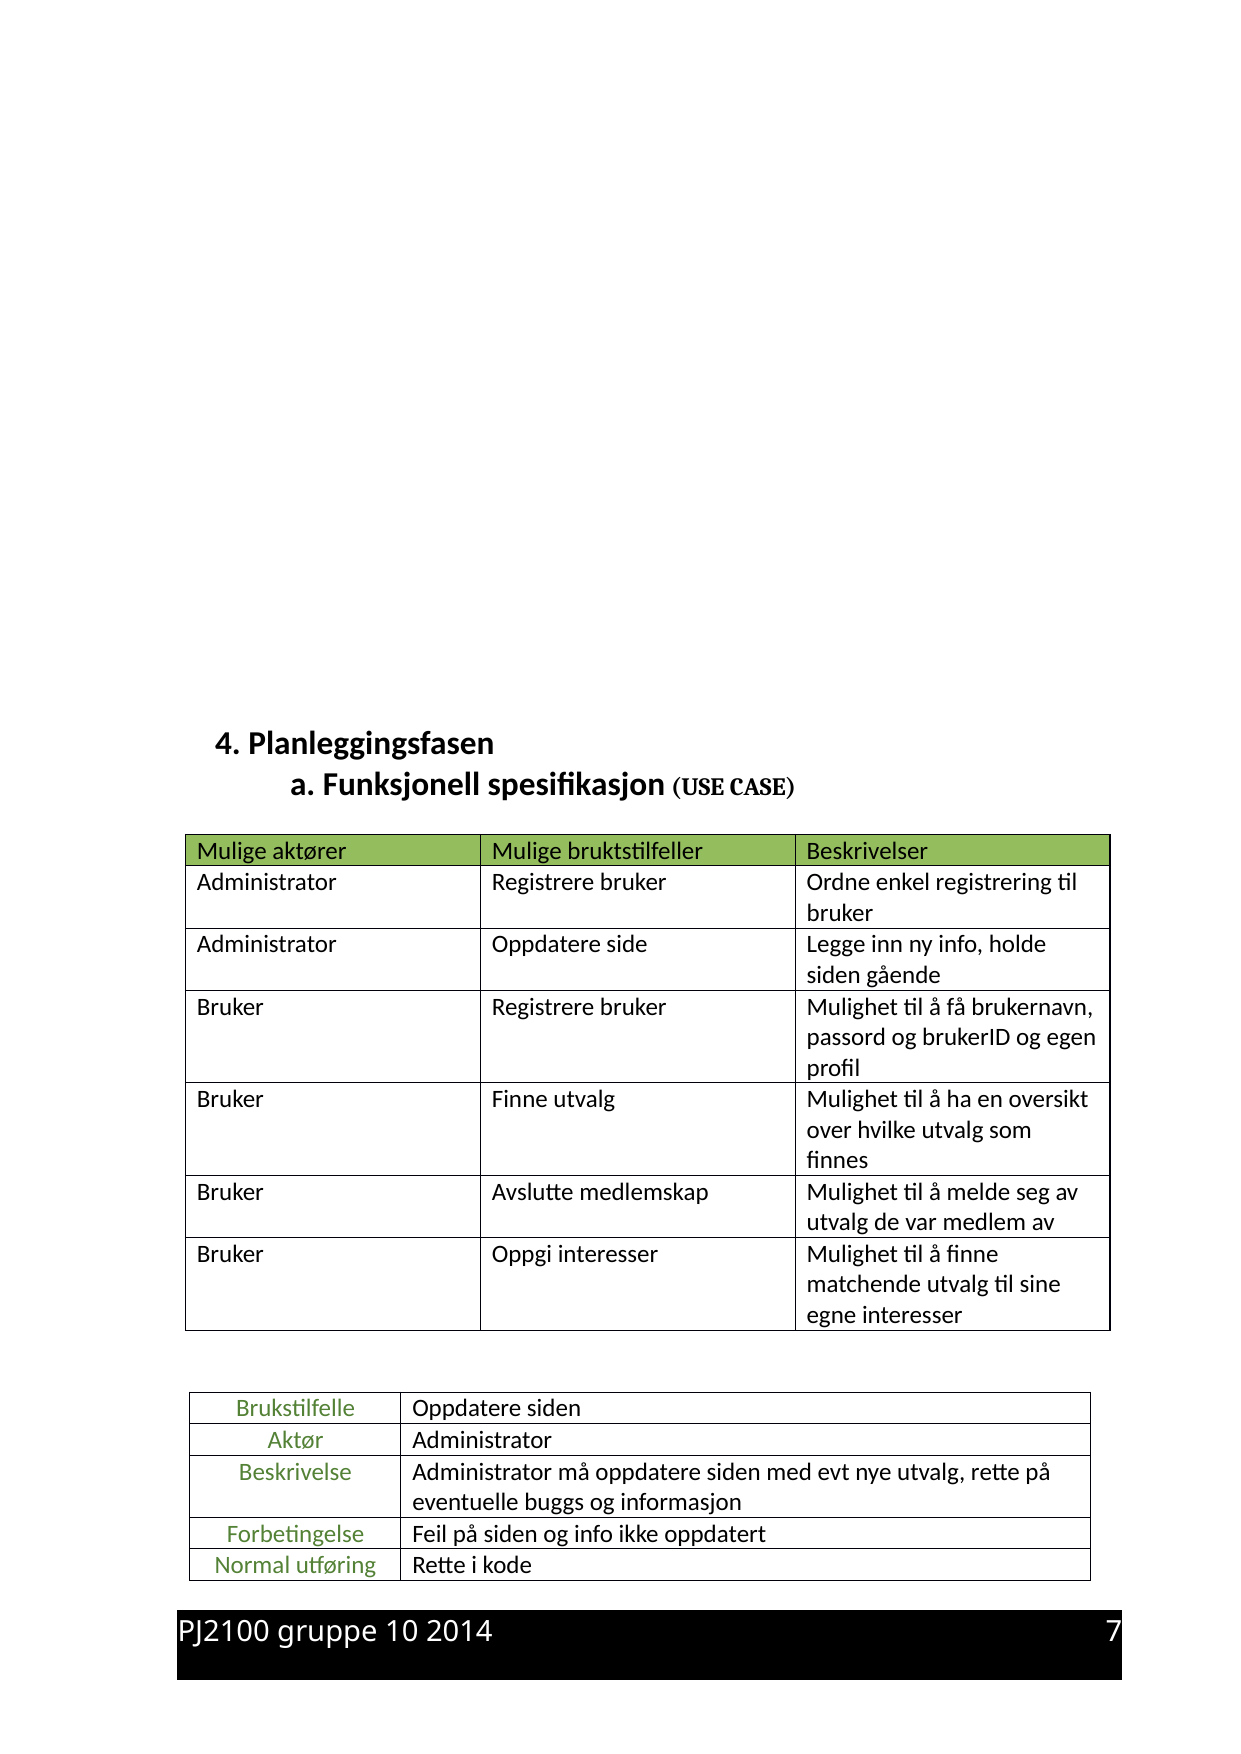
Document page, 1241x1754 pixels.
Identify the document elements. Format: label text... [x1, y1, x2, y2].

table_cell Mulighet til å ha en oversikt over hvilke utvalg som finnes [796, 1083, 1109, 1175]
table_cell Registrere bruker [481, 991, 795, 1082]
table_cell Administrator [186, 866, 480, 927]
table_cell Oppdatere side [481, 929, 795, 989]
table_header Oppdatere siden [401, 1393, 1090, 1423]
table_header Mulige bruktstilfeller [481, 835, 795, 865]
table_cell Oppgi interesser [481, 1238, 795, 1329]
table_cell Aktør [190, 1424, 400, 1455]
table_cell Avslutte medlemskap [481, 1176, 795, 1237]
subtitle 4. Planleggingsfasen [177, 722, 1122, 763]
table_cell Bruker [186, 1238, 480, 1329]
subtitle a. Funksjonell spesifikasjon (USE CASE) [252, 763, 1122, 803]
table_cell Normal utføring [190, 1549, 400, 1580]
table_cell Administrator [401, 1424, 1090, 1455]
table_cell Legge inn ny info, holde siden gående [796, 929, 1109, 989]
table_cell Forbetingelse [190, 1518, 400, 1548]
table_cell Feil på siden og info ikke oppdatert [401, 1518, 1090, 1548]
table_cell Administrator [186, 929, 480, 989]
table_header Brukstilfelle [190, 1393, 400, 1423]
table_header Mulige aktører [186, 835, 480, 865]
table_cell Bruker [186, 991, 480, 1082]
table_cell Administrator må oppdatere siden med evt nye utvalg, rette på eventuelle buggs og informasjon [401, 1456, 1090, 1517]
table_cell Mulighet til å finne matchende utvalg til sine egne interesser [796, 1238, 1109, 1329]
table_cell Mulighet til å få brukernavn, passord og brukerID og egen profil [796, 991, 1109, 1082]
table_cell Bruker [186, 1176, 480, 1237]
table_cell Mulighet til å melde seg av utvalg de var medlem av [796, 1176, 1109, 1237]
table_cell Bruker [186, 1083, 480, 1175]
table_cell Rette i kode [401, 1549, 1090, 1580]
table_cell Ordne enkel registrering til bruker [796, 866, 1109, 927]
table_cell Registrere bruker [481, 866, 795, 927]
table_cell Beskrivelse [190, 1456, 400, 1517]
table_header Beskrivelser [796, 835, 1109, 865]
table_cell Finne utvalg [481, 1083, 795, 1175]
